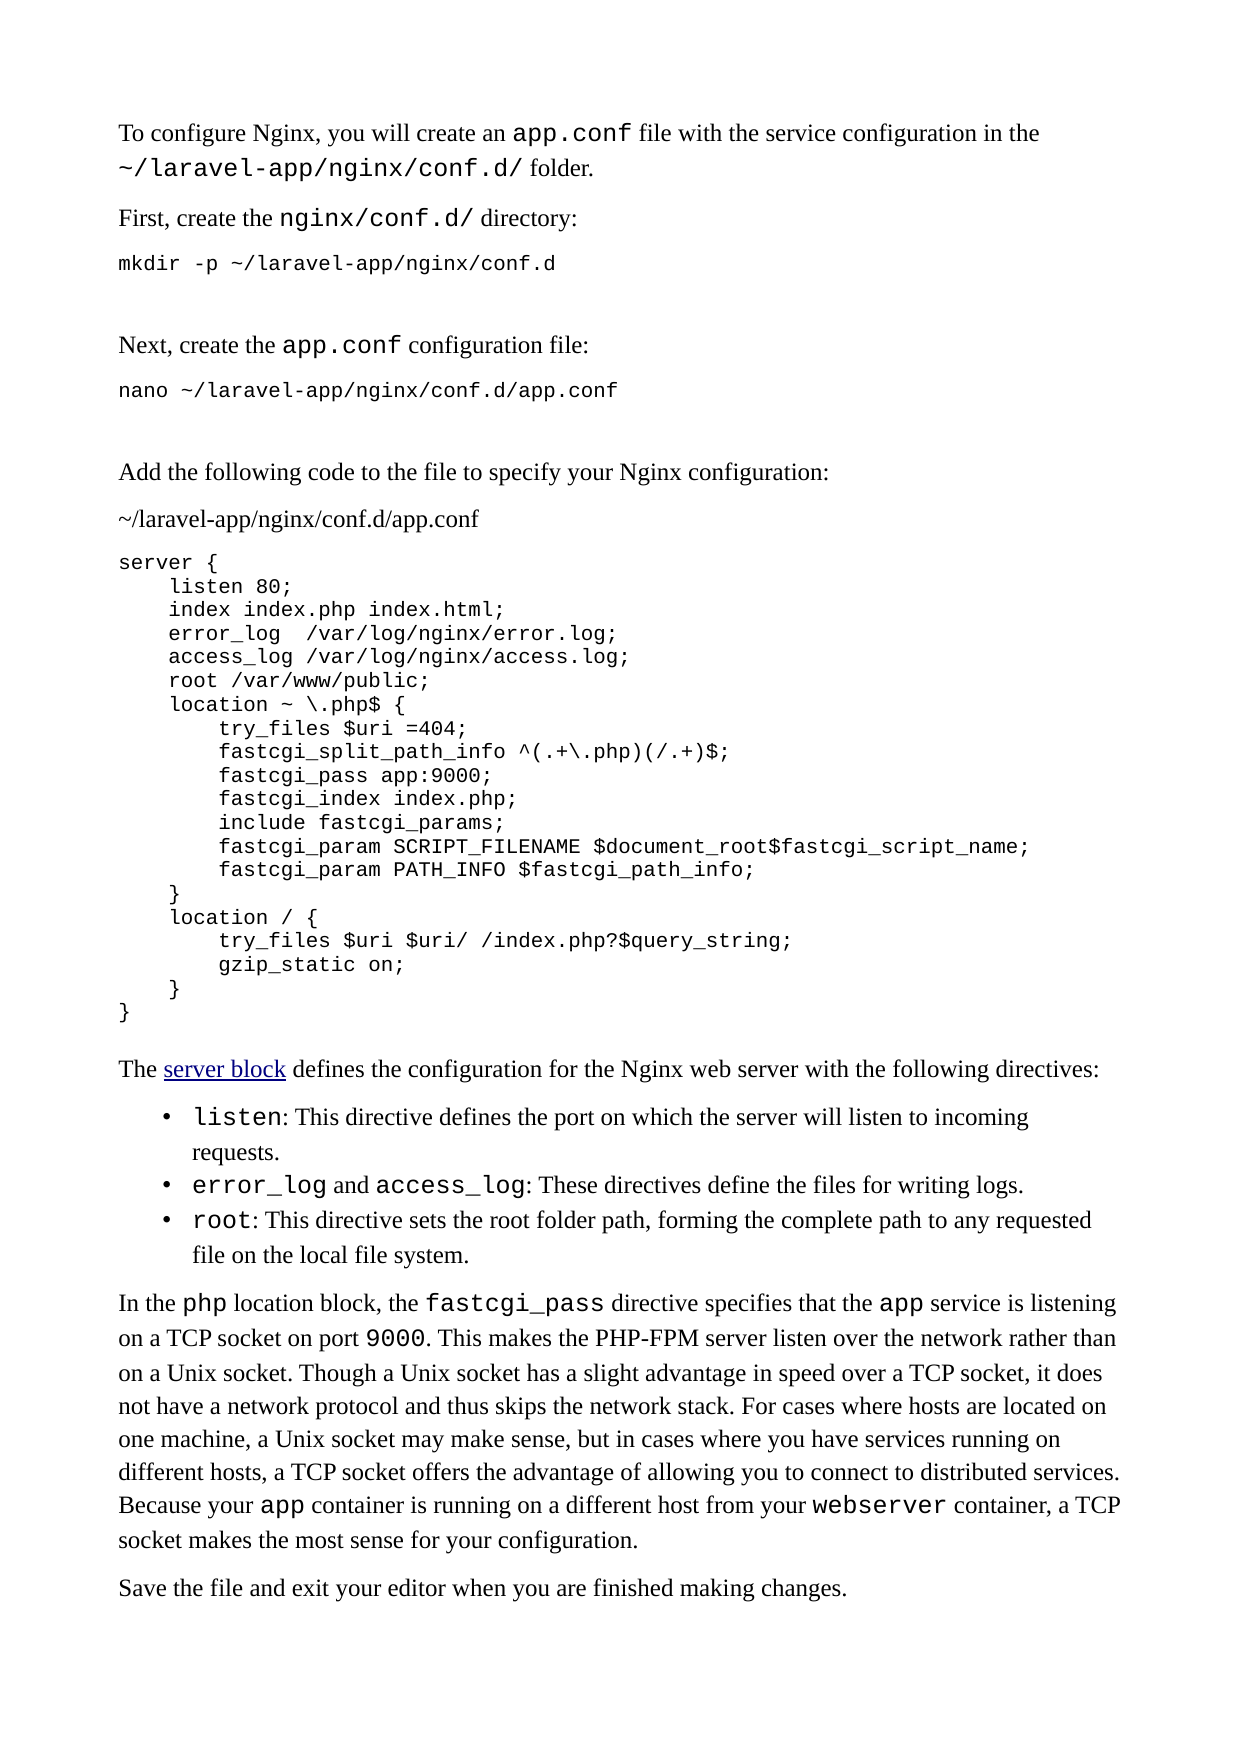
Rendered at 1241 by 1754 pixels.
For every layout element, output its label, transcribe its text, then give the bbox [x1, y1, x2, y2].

text The server block defines the configuration for the Nginx web server with the following directives: [118, 1054, 1122, 1083]
text Save the file and exit your editor when you are finished making changes. [118, 1573, 1122, 1602]
text try_files $uri =404; [118, 717, 1122, 741]
text try_files $uri $uri/ /index.php?$query_string; [118, 930, 1122, 954]
text nano ~/laravel-app/nginx/conf.d/app.conf [118, 380, 1122, 404]
text fastcgi_split_path_info ^(.+\.php)(/.+)$; [118, 741, 1122, 765]
list error_log and access_log: These directives define the files for writing logs. [162, 1170, 1122, 1201]
text Next, create the app.conf configuration file: [118, 330, 1122, 361]
text In the php location block, the fastcgi_pass directive specifies that the app service is listening on a TCP socket on port 9000. This makes the PHP-FPM server listen over the network rather than on a Unix socket. Though a Unix socket has a slight advantage in speed over a TCP socket, it does not have a network protocol and thus skips the network stack. For cases where hosts are located on one machine, a Unix socket may make sense, but in cases where you have services running on different hosts, a TCP socket offers the advantage of allowing you to connect to distributed services. Because your app container is running on a different host from your webserver container, a TCP socket makes the most sense for your configuration. [118, 1288, 1122, 1554]
text index index.php index.html; [118, 599, 1122, 623]
text mkdir -p ~/laravel-app/nginx/conf.d [118, 253, 1122, 277]
text listen 80; [118, 576, 1122, 599]
text ~/laravel-app/nginx/conf.d/app.conf [118, 504, 1122, 533]
text root /var/www/public; [118, 670, 1122, 694]
text include fastcgi_params; [118, 812, 1122, 836]
text access_log /var/log/nginx/access.log; [118, 647, 1122, 670]
text To configure Nginx, you will create an app.conf file with the service configuration in the ~/laravel-app/nginx/conf.d/ folder. [118, 118, 1122, 184]
list listen: This directive defines the port on which the server will listen to incoming requests. [162, 1102, 1122, 1166]
text } [118, 883, 1122, 907]
text Add the following code to the file to specify your Nginx configuration: [118, 457, 1122, 486]
text server { [118, 552, 1122, 576]
text gzip_static on; [118, 954, 1122, 978]
text fastcgi_param SCRIPT_FILENAME $document_root$fastcgi_script_name; [118, 836, 1122, 859]
text error_log /var/log/nginx/error.log; [118, 623, 1122, 647]
list root: This directive sets the root folder path, forming the complete path to any requested file on the local file system. [162, 1206, 1122, 1269]
text First, create the nginx/conf.d/ directory: [118, 203, 1122, 234]
text location / { [118, 907, 1122, 930]
text fastcgi_param PATH_INFO $fastcgi_path_info; [118, 859, 1122, 883]
text } [118, 978, 1122, 1001]
text } [118, 1001, 1122, 1025]
text fastcgi_index index.php; [118, 788, 1122, 812]
text fastcgi_pass app:9000; [118, 765, 1122, 788]
text location ~ \.php$ { [118, 694, 1122, 717]
